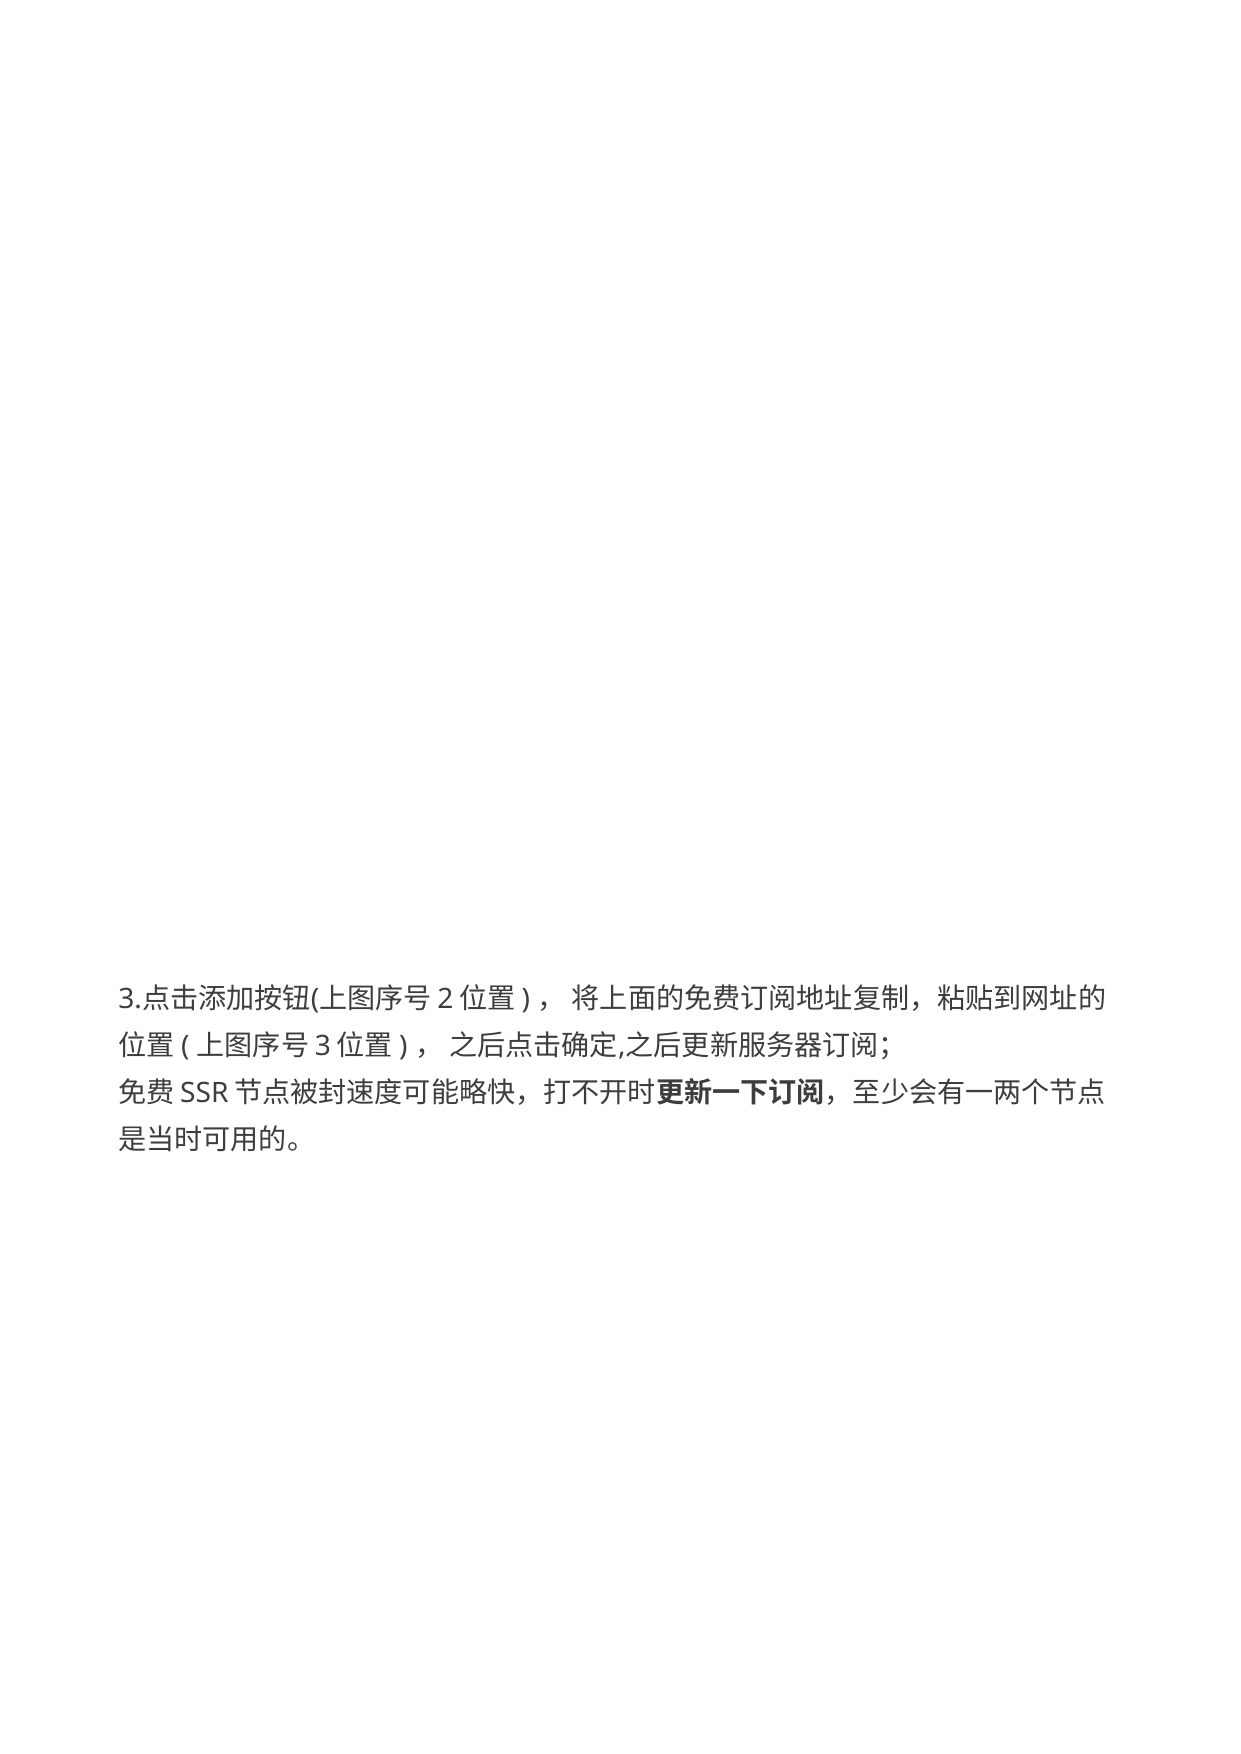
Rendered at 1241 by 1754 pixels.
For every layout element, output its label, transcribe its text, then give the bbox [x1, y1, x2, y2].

text 3.点击添加按钮(上图序号2位置 ) ， 将上面的免费订阅地址复制，粘贴到网址的位置 ( 上图序号3位置 ) ， 之后点击确定,之后更新服务器订阅； [118, 976, 1122, 1064]
text 免费SSR节点被封速度可能略快，打不开时更新一下订阅，至少会有一两个节点是当时可用的。 [118, 1070, 1122, 1157]
